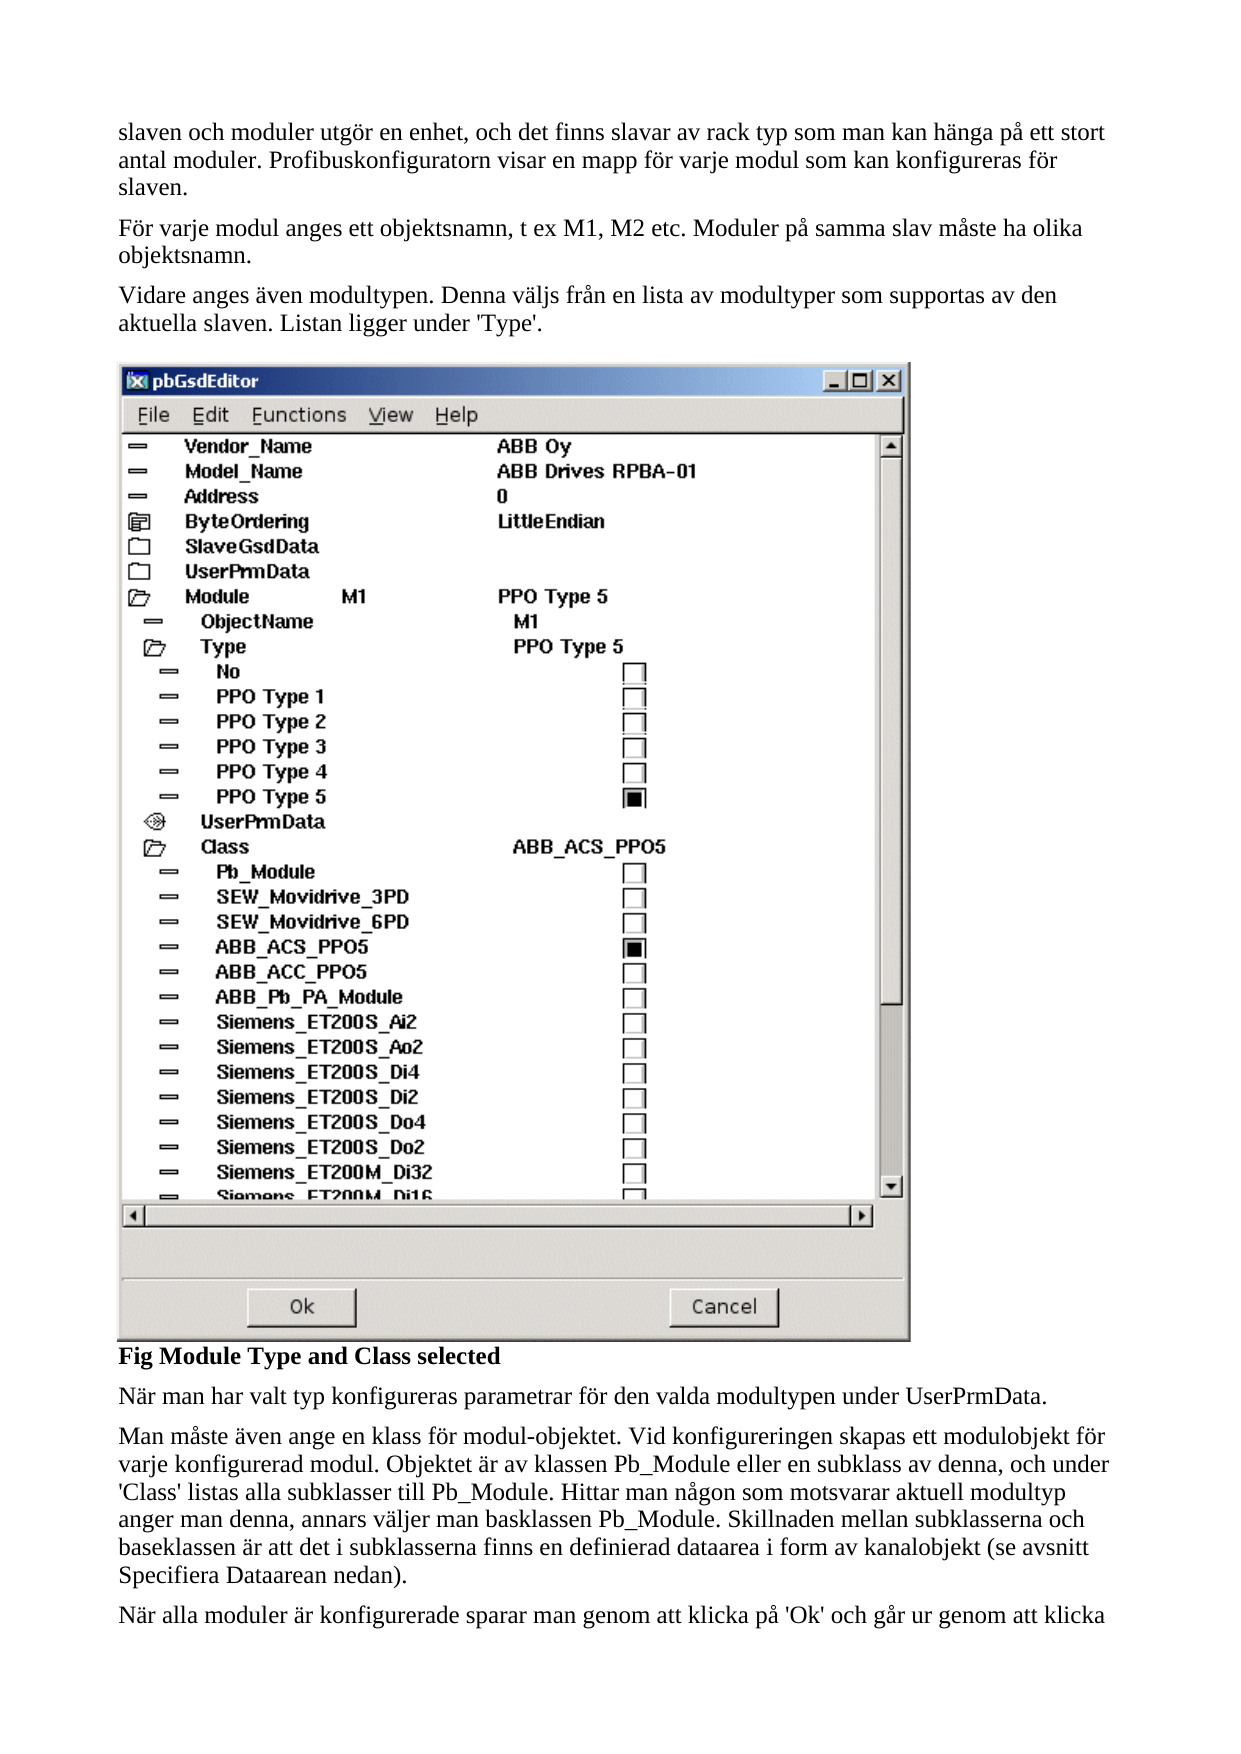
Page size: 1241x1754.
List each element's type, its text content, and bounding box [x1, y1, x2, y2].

text slaven och moduler utgör en enhet, och det finns slavar av rack typ som man kan hänga på ett stort antal moduler. Profibuskonfiguratorn visar en mapp för varje modul som kan konfigureras för slaven. [118, 118, 1122, 201]
text Vidare anges även modultypen. Denna väljs från en lista av modultyper som supportas av den aktuella slaven. Listan ligger under 'Type'. [118, 282, 1122, 337]
text Fig Module Type and Class selected [118, 349, 1122, 1369]
text Man måste även ange en klass för modul-objektet. Vid konfigureringen skapas ett modulobjekt för varje konfigurerad modul. Objektet är av klassen Pb_Module eller en subklass av denna, och under 'Class' listas alla subklasser till Pb_Module. Hittar man någon som motsvarar aktuell modultyp anger man denna, annars väljer man basklassen Pb_Module. Skillnaden mellan subklasserna och baseklassen är att det i subklasserna finns en definierad dataarea i form av kanalobjekt (se avsnitt Specifiera Dataarean nedan). [118, 1422, 1122, 1588]
text När alla moduler är konfigurerade sparar man genom att klicka på 'Ok' och går ur genom att klicka [118, 1601, 1122, 1629]
text När man har valt typ konfigureras parametrar för den valda modultypen under UserPrmData. [118, 1382, 1122, 1410]
picture [116, 362, 911, 1342]
text För varje modul anges ett objektsnamn, t ex M1, M2 etc. Moduler på samma slav måste ha olika objektsnamn. [118, 214, 1122, 269]
